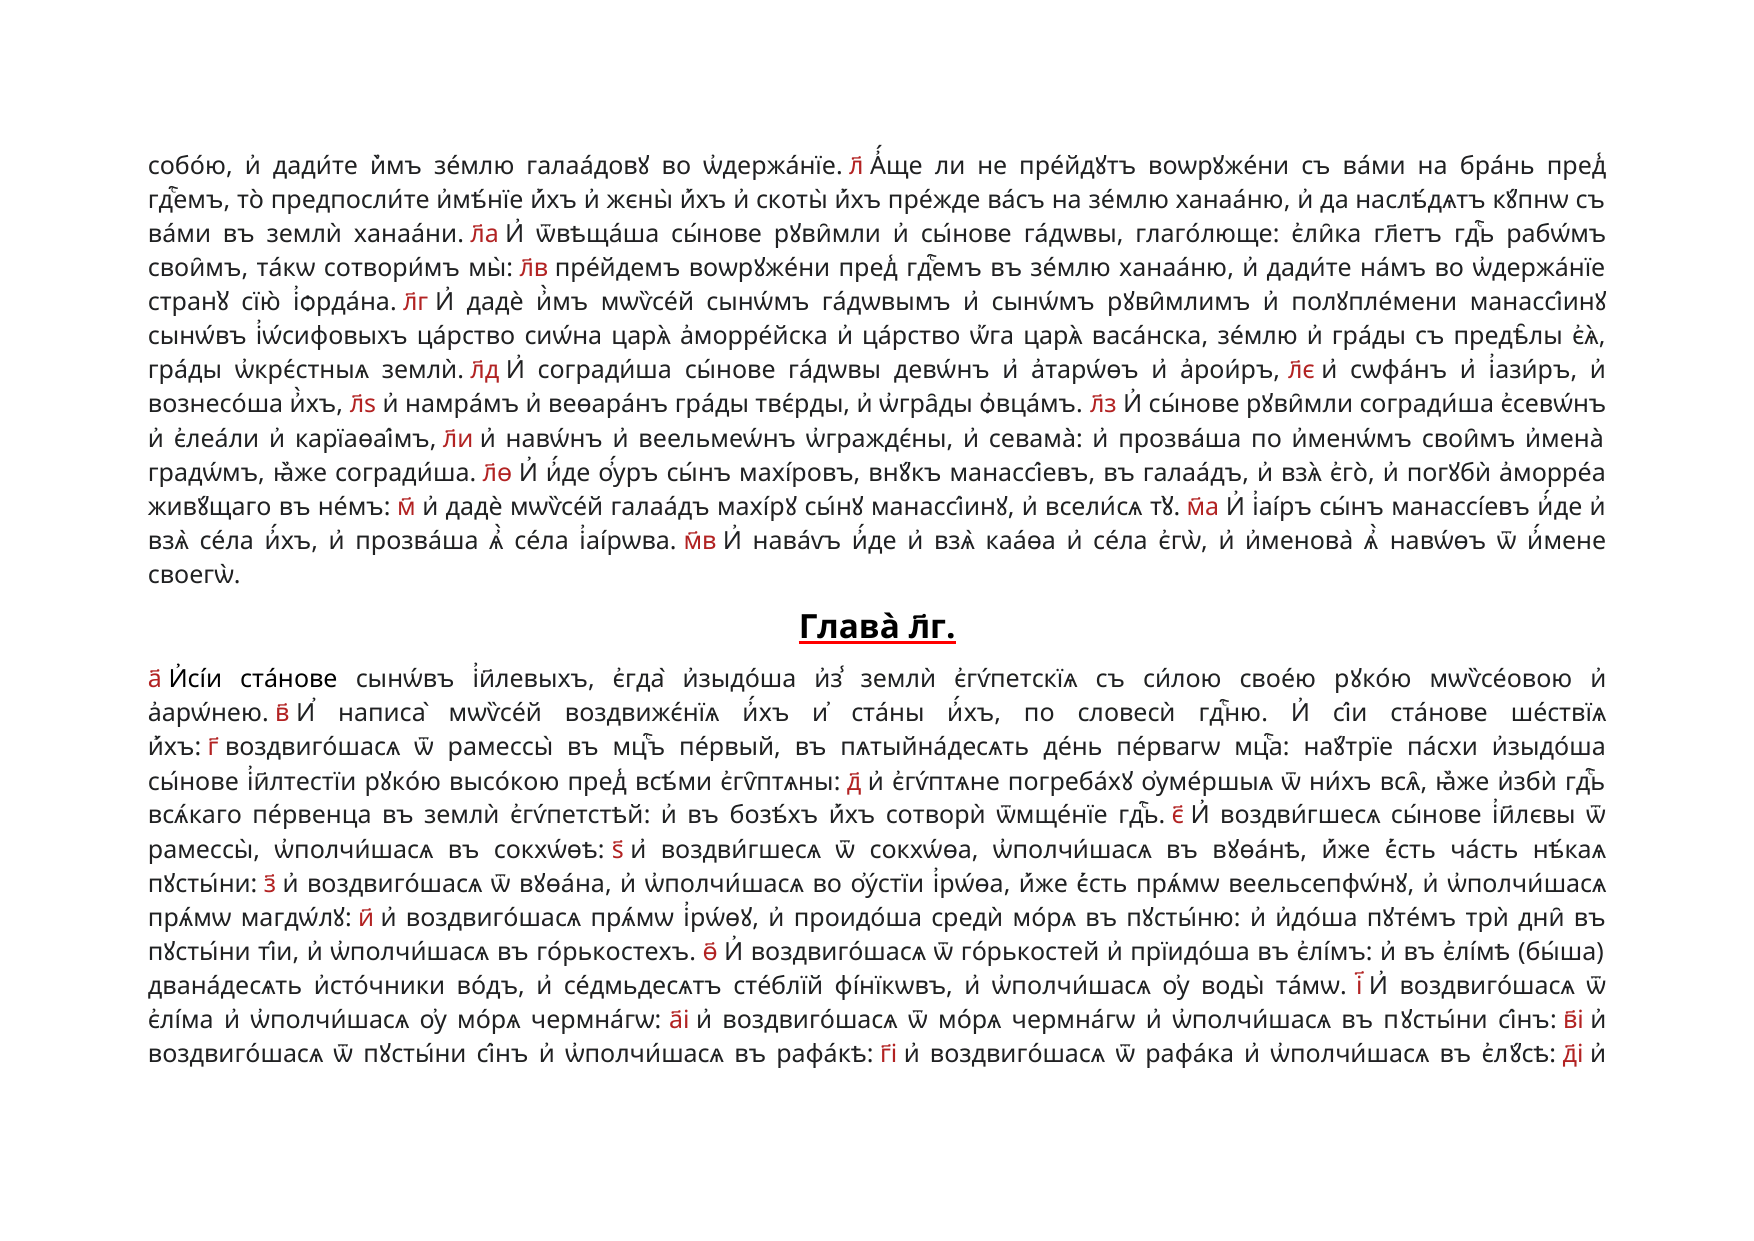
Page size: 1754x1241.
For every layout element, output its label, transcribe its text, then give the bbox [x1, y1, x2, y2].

text Глава̀ л҃г. [148, 603, 1606, 648]
text а҃ И҆сі́и ста́нове сынѡ́въ і҆и҃левыхъ, є҆гда̀ и҆зыдо́ша и҆з̾ землѝ є҆гѵ́петскїѧ съ си́лою свое́ю рꙋко́ю мѡѷсе́овою и҆ а҆арѡ́нею. в҃ И҆ написа̀ мѡѷсе́й воздвижє́нїѧ и҆́хъ и҆ ста́ны и҆́хъ, по словесѝ гдⷭ҇ню. И҆ сі́и ста́нове ше́ствїѧ и҆́хъ: г҃ воздвиго́шасѧ ѿ рамессы̀ въ мцⷭ҇ъ пе́рвый, въ пѧтыйна́десѧть де́нь пе́рвагѡ мцⷭ҇а: наꙋ́трїе па́схи и҆зыдо́ша сы́нове і҆и҃лтестїи рꙋко́ю высо́кою пред̾ всѣ́ми є҆гѵ̑птѧны: д҃ и҆ є҆гѵ́птѧне погреба́хꙋ ѹ҆ме́ршыѧ ѿ ни́хъ всѧ̑, ꙗ҆̀же и҆збѝ гдⷭ҇ь всѧ́каго пе́рвенца въ землѝ є҆гѵ́петстѣй: и҆ въ бозѣ́хъ и҆́хъ сотворѝ ѿмще́нїе гдⷭ҇ь. є҃ И҆ воздви́гшесѧ сы́нове і҆и҃лєвы ѿ рамессы̀, ѡ҆полчи́шасѧ въ сокхѡ́ѳѣ: ѕ҃ и҆ воздви́гшесѧ ѿ сокхѡ́ѳа, ѡ҆полчи́шасѧ въ вꙋѳа́нѣ, и҆́же є҆́сть ча́сть нѣ́каѧ пꙋсты́ни: з҃ и҆ воздвиго́шасѧ ѿ вꙋѳа́на, и҆ ѡ҆полчи́шасѧ во ѹ҆́стїи і҆рѡ́ѳа, и҆́же є҆́сть прѧ́мѡ веельсепфѡ́нꙋ, и҆ ѡ҆полчи́шасѧ прѧ́мѡ магдѡ́лꙋ: и҃ и҆ воздвиго́шасѧ прѧ́мѡ і҆рѡ́ѳꙋ, и҆ проидо́ша средѝ мо́рѧ въ пꙋсты́ню: и҆ и҆до́ша пꙋте́мъ трѝ дни̑ въ пꙋсты́ни ті́и, и҆ ѡ҆полчи́шасѧ въ го́рькостехъ. ѳ҃ И҆ воздвиго́шасѧ ѿ го́рькостей и҆ прїидо́ша въ є҆лі́мъ: и҆ въ є҆лі́мѣ (бы́ша) двана́десѧть и҆сто́чники во́дъ, и҆ се́дмьдесѧтъ сте́блїй фі́нїкѡвъ, и҆ ѡ҆полчи́шасѧ ѹ҆ воды̀ та́мѡ. і҃ И҆ воздвиго́шасѧ ѿ є҆лі́ма и҆ ѡ҆полчи́шасѧ ѹ҆ мо́рѧ чермна́гѡ: а҃і и҆ воздвиго́шасѧ ѿ мо́рѧ чермна́гѡ и҆ ѡ҆полчи́шасѧ въ пꙋсты́ни сі́нъ: в҃і и҆ воздвиго́шасѧ ѿ пꙋсты́ни сі́нъ и҆ ѡ҆полчи́шасѧ въ рафа́кѣ: г҃і и҆ воздвиго́шасѧ ѿ рафа́ка и҆ ѡ҆полчи́шасѧ въ є҆лꙋ́сѣ: д҃і и҆ [148, 661, 1606, 1070]
text собо́ю, и҆ дади́те и҆̀мъ зе́млю галаа́довꙋ во ѡ҆держа́нїе. л҃ А҆́ще ли не пре́йдꙋтъ воѡрꙋже́ни съ ва́ми на бра́нь пред̾ гдⷭ҇емъ, то̀ предпосли́те и҆мѣ́нїе и҆́хъ и҆ жєны̀ и҆́хъ и҆ скоты̀ и҆́хъ пре́жде ва́съ на зе́млю ханаа́ню, и҆ да наслѣ́дѧтъ кꙋ́пнѡ съ ва́ми въ землѝ ханаа́ни. л҃а И҆ ѿвѣща́ша сы́нове рꙋви̑мли и҆ сы́нове га́дѡвы, глаго́люще: є҆ли̑ка гл҃етъ гдⷭ҇ь рабѡ́мъ свои̑мъ, та́кѡ сотвори́мъ мы̀: л҃в пре́йдемъ воѡрꙋже́ни пред̾ гдⷭ҇емъ въ зе́млю ханаа́ню, и҆ дади́те на́мъ во ѡ҆держа́нїе странꙋ̀ сїю̀ і҆ѻрда́на. л҃г И҆ дадѐ и҆̀мъ мѡѷсе́й сынѡ́мъ га́дѡвымъ и҆ сынѡ́мъ рꙋви̑млимъ и҆ полꙋпле́мени манассі́инꙋ сынѡ́въ і҆ѡ́сифовыхъ ца́рство сиѡ́на царѧ̀ а҆морре́йска и҆ ца́рство ѡ҆́га царѧ̀ васа́нска, зе́млю и҆ гра́ды съ предѣ̑лы є҆ѧ̀, гра́ды ѡ҆крє́стныѧ землѝ. л҃д И҆ согради́ша сы́нове га́дѡвы девѡ́нъ и҆ а҆тарѡ́ѳъ и҆ а҆рои́ръ, л҃є и҆ сѡфа́нъ и҆ і҆ази́ръ, и҆ вознесо́ша и҆̀хъ, л҃ѕ и҆ намра́мъ и҆ веѳара́нъ гра́ды твє́рды, и҆ ѡ҆гра̑ды ѻ҆вца́мъ. л҃з И҆ сы́нове рꙋви̑мли согради́ша є҆севѡ́нъ и҆ є҆леа́ли и҆ карїаѳаі́мъ, л҃и и҆ навѡ́нъ и҆ веельмеѡ́нъ ѡ҆граждє́ны, и҆ севама̀: и҆ прозва́ша по и҆менѡ́мъ свои̑мъ и҆мена̀ градѡ́мъ, ꙗ҆̀же согради́ша. л҃ѳ И҆ и҆́де ѹ҆́ръ сы́нъ махі́ровъ, внꙋ́къ манассі́евъ, въ галаа́дъ, и҆ взѧ̀ є҆го̀, и҆ погꙋбѝ а҆морре́а живꙋ́щаго въ не́мъ: м҃ и҆ дадѐ мѡѷсе́й галаа́дъ махі́рꙋ сы́нꙋ манассі́инꙋ, и҆ всели́сѧ тꙋ̀. м҃а И҆ і҆аі́ръ сы́нъ манассі́евъ и҆́де и҆ взѧ̀ се́ла и҆́хъ, и҆ прозва́ша ѧ҆̀ се́ла і҆аі́рѡва. м҃в И҆ нава́ѵъ и҆́де и҆ взѧ̀ каа́ѳа и҆ се́ла є҆гѡ̀, и҆ и҆менова̀ ѧ҆̀ навѡ́ѳъ ѿ и҆́мене своегѡ̀. [148, 148, 1606, 591]
